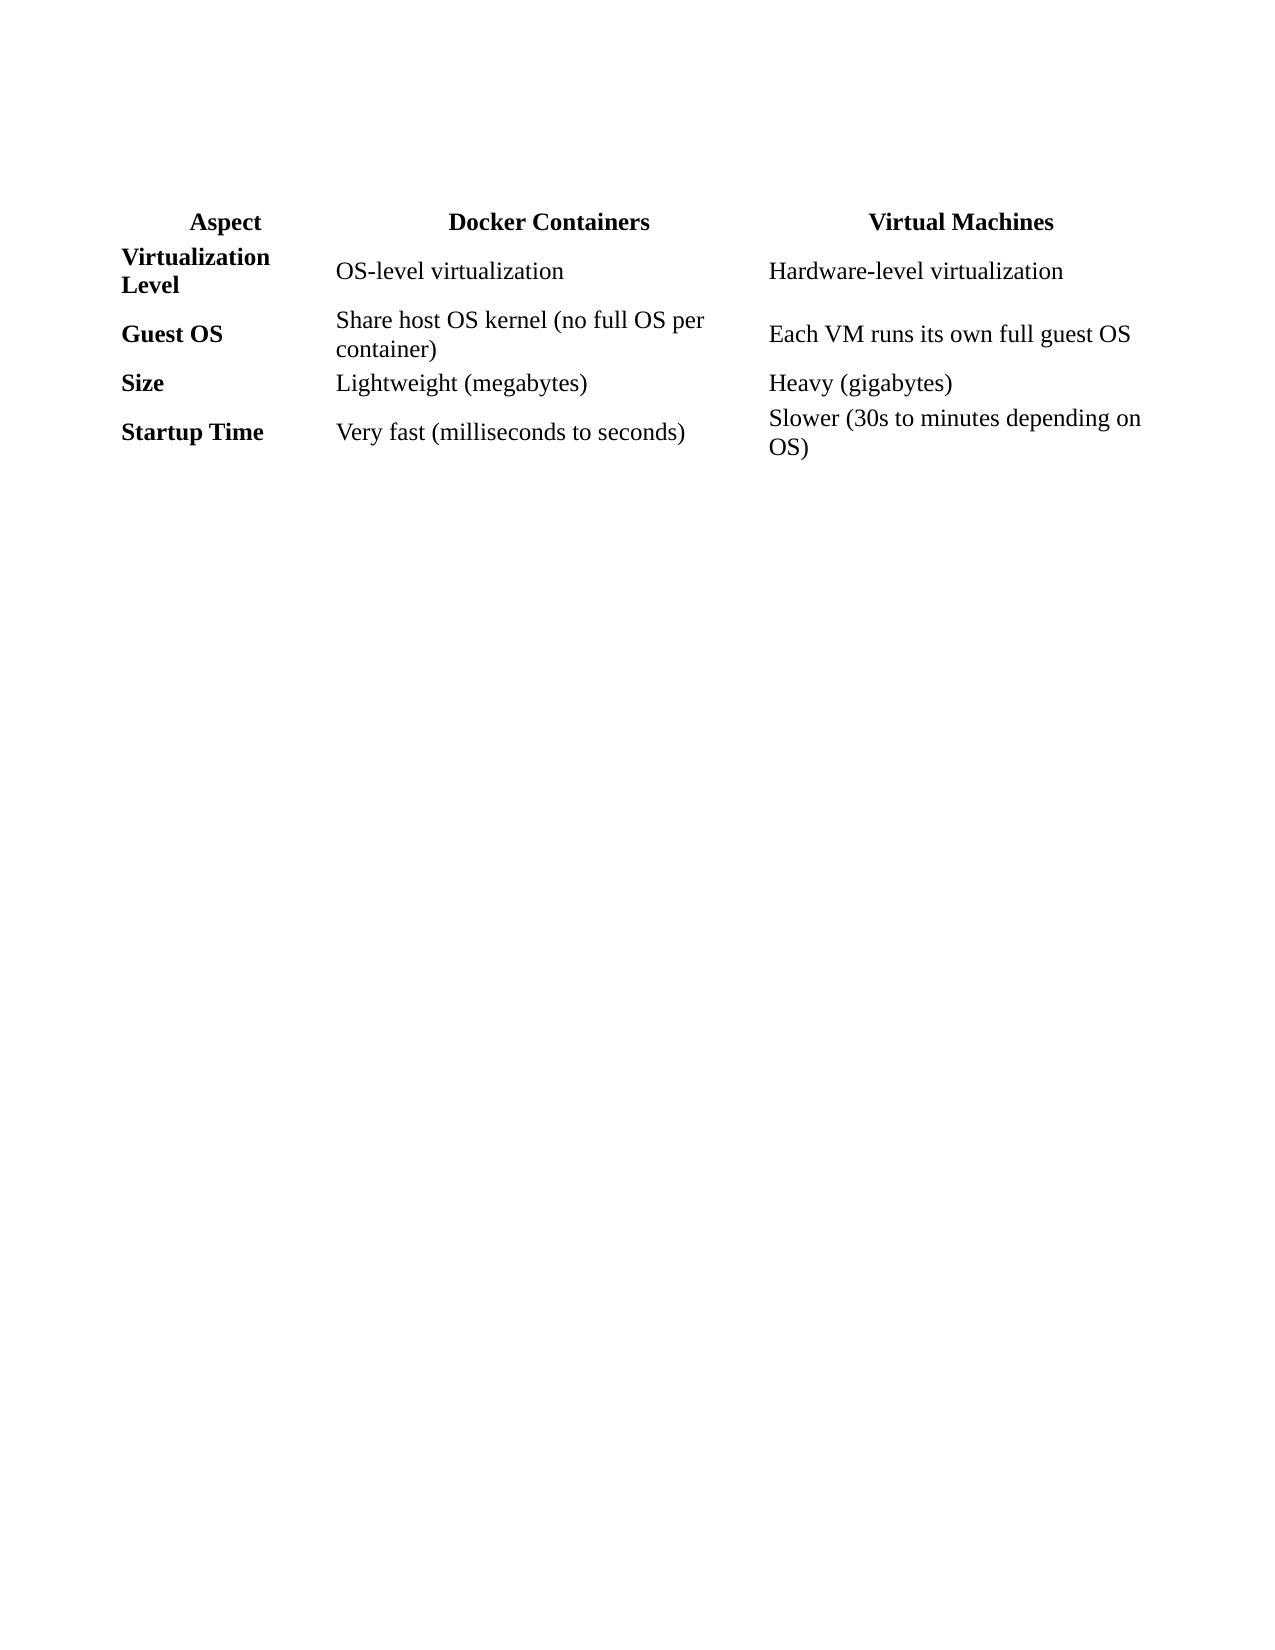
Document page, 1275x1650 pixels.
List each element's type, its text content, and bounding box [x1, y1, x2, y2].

table_cell Size [118, 366, 333, 400]
table_cell Heavy (gigabytes) [766, 366, 1157, 400]
table_cell Lightweight (megabytes) [333, 366, 766, 400]
table_cell Each VM runs its own full guest OS [766, 302, 1157, 366]
table_header Docker Containers [333, 204, 766, 239]
table_cell Hardware-level virtualization [766, 239, 1157, 302]
table_cell Virtualization Level [118, 239, 333, 302]
table_cell Guest OS [118, 302, 333, 366]
table_cell Very fast (milliseconds to seconds) [333, 400, 766, 463]
table_cell OS-level virtualization [333, 239, 766, 302]
table_cell Startup Time [118, 400, 333, 463]
table_header Virtual Machines [766, 204, 1157, 239]
table_cell Slower (30s to minutes depending on OS) [766, 400, 1157, 463]
table_cell Share host OS kernel (no full OS per container) [333, 302, 766, 366]
table_header Aspect [118, 204, 333, 239]
